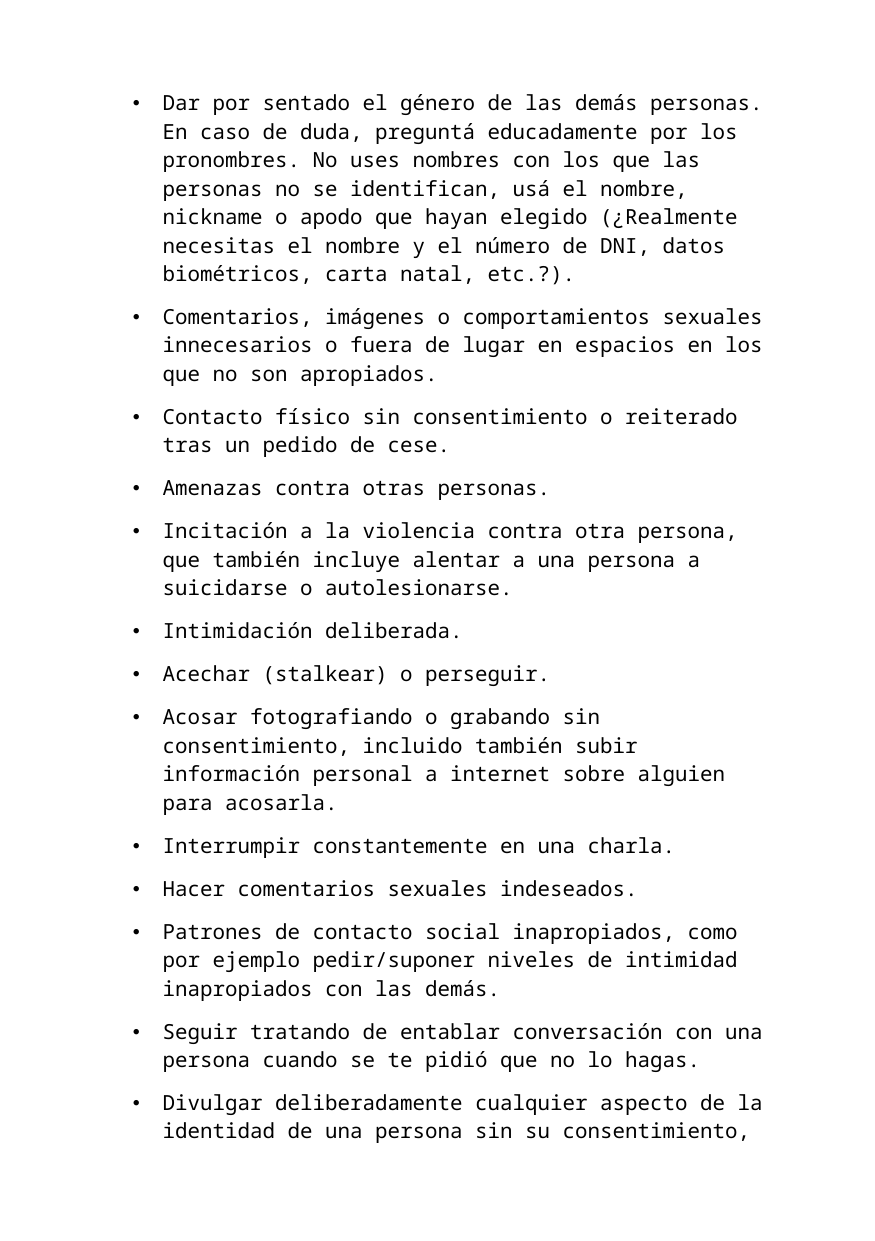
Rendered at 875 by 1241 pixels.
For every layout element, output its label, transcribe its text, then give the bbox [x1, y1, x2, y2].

list Interrumpir constantemente en una charla. [133, 831, 786, 859]
list Seguir tratando de entablar conversación con una persona cuando se te pidió que no lo hagas. [133, 1017, 786, 1074]
list Amenazas contra otras personas. [133, 473, 786, 502]
list Contacto físico sin consentimiento o reiterado tras un pedido de cese. [133, 402, 786, 459]
list Incitación a la violencia contra otra persona, que también incluye alentar a una persona a suicidarse o autolesionarse. [133, 517, 786, 602]
list Acechar (stalkear) o perseguir. [133, 659, 786, 688]
list Hacer comentarios sexuales indeseados. [133, 874, 786, 902]
list Patrones de contacto social inapropiados, como por ejemplo pedir/suponer niveles de intimidad inapropiados con las demás. [133, 917, 786, 1002]
list Dar por sentado el género de las demás personas. En caso de duda, preguntá educadamente por los pronombres. No uses nombres con los que las personas no se identifican, usá el nombre, nickname o apodo que hayan elegido (¿Realmente necesitas el nombre y el número de DNI, datos biométricos, carta natal, etc.?). [133, 88, 786, 288]
list Divulgar deliberadamente cualquier aspecto de la identidad de una persona sin su consentimiento, [133, 1088, 786, 1145]
list Acosar fotografiando o grabando sin consentimiento, incluido también subir información personal a internet sobre alguien para acosarla. [133, 702, 786, 816]
list Comentarios, imágenes o comportamientos sexuales innecesarios o fuera de lugar en espacios en los que no son apropiados. [133, 302, 786, 387]
list Intimidación deliberada. [133, 616, 786, 645]
